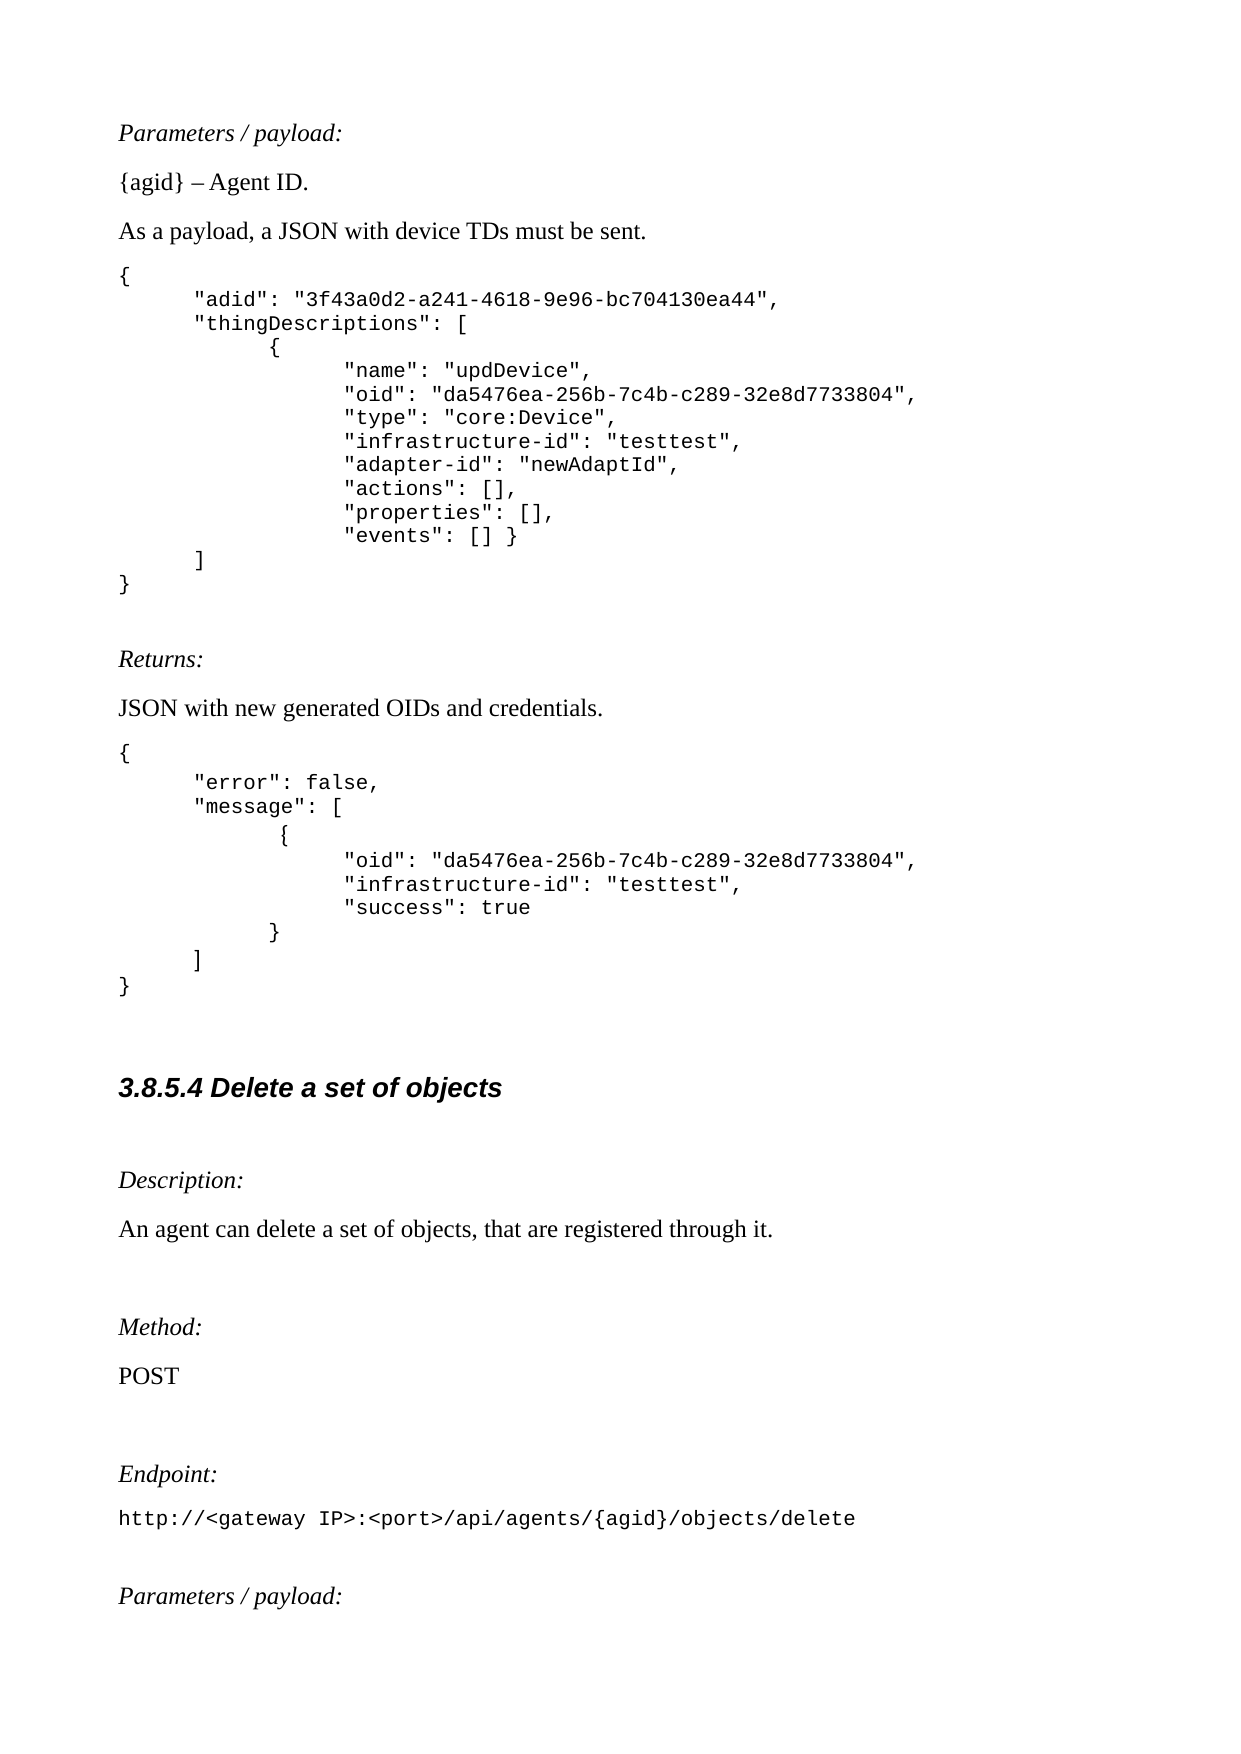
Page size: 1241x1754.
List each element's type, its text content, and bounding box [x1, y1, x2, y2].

text } [118, 921, 1122, 945]
text "adapter-id": "newAdaptId", [118, 454, 1122, 478]
text ] [118, 945, 1122, 975]
text "infrastructure-id": "testtest", [118, 874, 1122, 897]
text {agid} – Agent ID. [118, 167, 1122, 196]
text "message": [ [118, 796, 1122, 819]
text ] [118, 549, 1122, 573]
text "oid": "da5476ea-256b-7c4b-c289-32e8d7733804", [118, 383, 1122, 407]
text "success": true [118, 897, 1122, 921]
text "events": [] } [118, 525, 1122, 549]
text { [118, 742, 1122, 765]
text Parameters / payload: [118, 1581, 1122, 1610]
text "name": "updDevice", [118, 360, 1122, 383]
text POST [118, 1361, 1122, 1390]
text "properties": [], [118, 502, 1122, 525]
text } [118, 975, 1122, 999]
text } [118, 573, 1122, 596]
text { [118, 336, 1122, 360]
text Parameters / payload: [118, 118, 1122, 147]
text "infrastructure-id": "testtest", [118, 431, 1122, 454]
subtitle 3.8.5.4 Delete a set of objects [118, 1072, 1122, 1103]
text Returns: [118, 644, 1122, 672]
text "thingDescriptions": [ [118, 313, 1122, 336]
text http://<gateway IP>:<port>/api/agents/{agid}/objects/delete [118, 1508, 1122, 1532]
text JSON with new generated OIDs and credentials. [118, 693, 1122, 721]
text Method: [118, 1312, 1122, 1341]
text "oid": "da5476ea-256b-7c4b-c289-32e8d7733804", [118, 850, 1122, 874]
text "adid": "3f43a0d2-a241-4618-9e96-bc704130ea44", [118, 289, 1122, 313]
text { [118, 265, 1122, 289]
text { [118, 819, 1122, 850]
text "type": "core:Device", [118, 407, 1122, 431]
text Description: [118, 1165, 1122, 1194]
text Endpoint: [118, 1459, 1122, 1488]
text As a payload, a JSON with device TDs must be sent. [118, 216, 1122, 245]
text "error": false, [118, 765, 1122, 796]
text "actions": [], [118, 478, 1122, 502]
text An agent can delete a set of objects, that are registered through it. [118, 1214, 1122, 1243]
